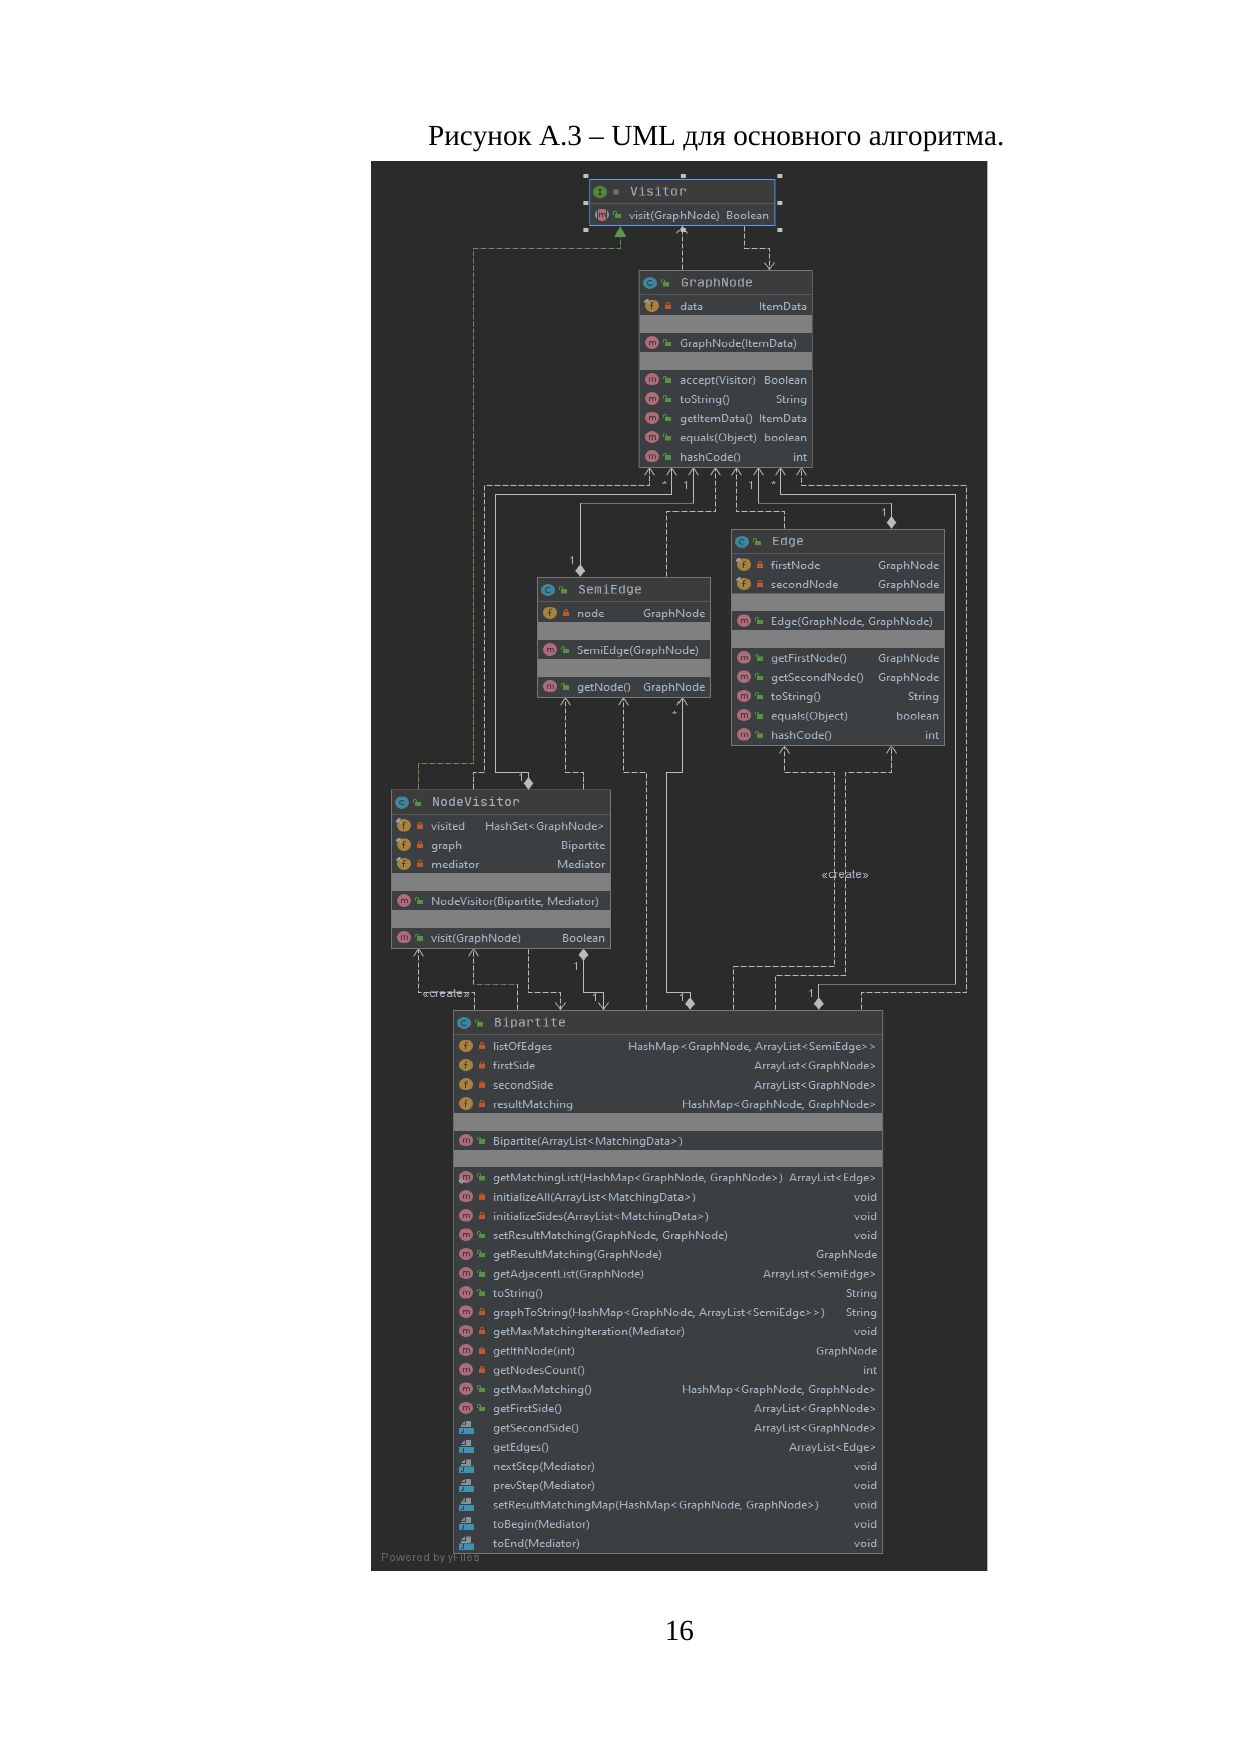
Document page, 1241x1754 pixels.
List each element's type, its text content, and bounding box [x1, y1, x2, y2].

text Рисунок А.3 – UML для основного алгоритма. [177, 118, 1181, 152]
picture [371, 161, 988, 1571]
